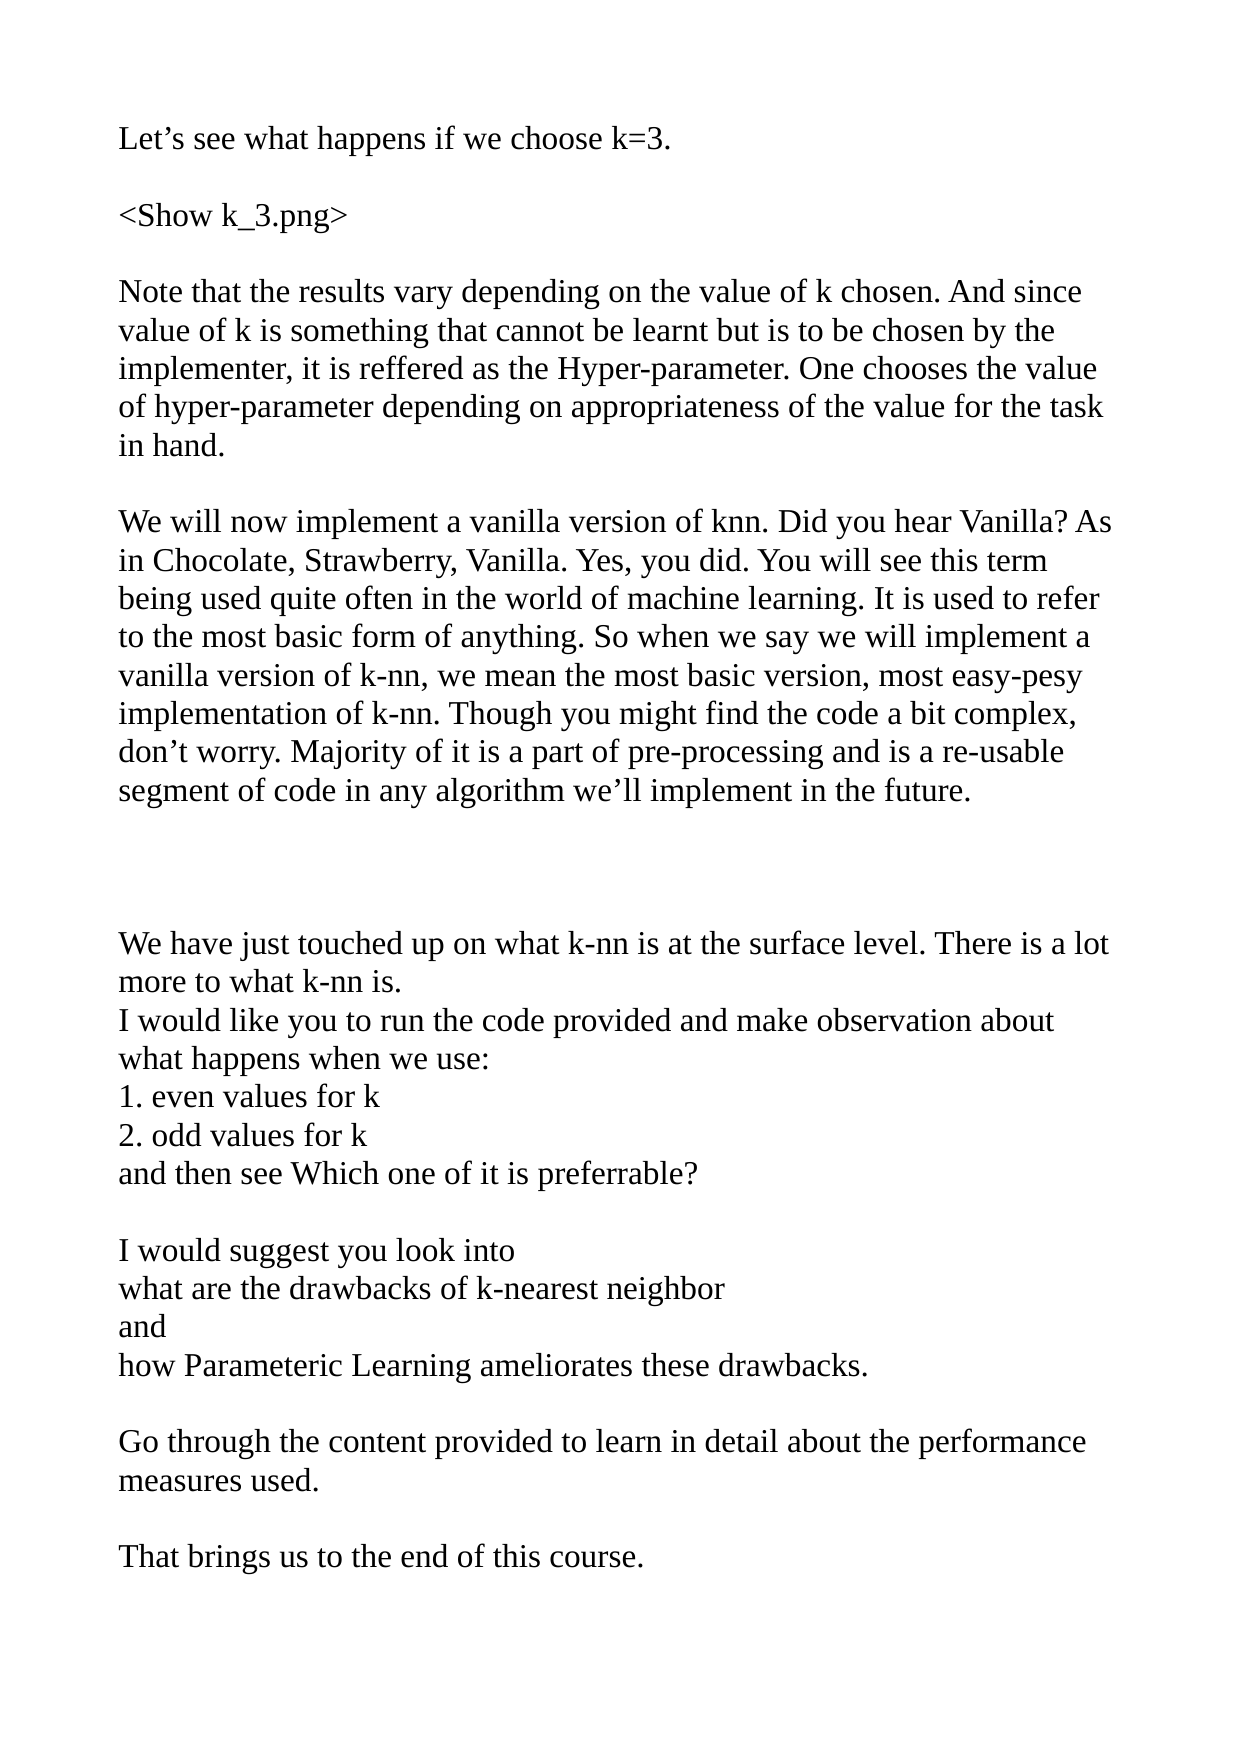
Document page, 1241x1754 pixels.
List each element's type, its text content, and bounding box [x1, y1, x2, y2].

text We have just touched up on what k-nn is at the surface level. There is a lot more to what k-nn is. [118, 923, 1122, 1000]
text and then see Which one of it is preferrable? [118, 1153, 1122, 1191]
text Note that the results vary depending on the value of k chosen. And since value of k is something that cannot be learnt but is to be chosen by the implementer, it is reffered as the Hyper-parameter. One chooses the value of hyper-parameter depending on appropriateness of the value for the task in hand. [118, 271, 1122, 463]
text what are the drawbacks of k-nearest neighbor [118, 1268, 1122, 1306]
text Let’s see what happens if we choose k=3. [118, 118, 1122, 156]
text We will now implement a vanilla version of knn. Did you hear Vanilla? As in Chocolate, Strawberry, Vanilla. Yes, you did. You will see this term being used quite often in the world of machine learning. It is used to refer to the most basic form of anything. So when we say we will implement a vanilla version of k-nn, we mean the most basic version, most easy-pesy implementation of k-nn. Though you might find the code a bit complex, don’t worry. Majority of it is a part of pre-processing and is a re-usable segment of code in any algorithm we’ll implement in the future. [118, 501, 1122, 808]
text I would like you to run the code provided and make observation about what happens when we use: [118, 1000, 1122, 1076]
text 1. even values for k [118, 1076, 1122, 1115]
text I would suggest you look into [118, 1230, 1122, 1268]
text how Parameteric Learning ameliorates these drawbacks. [118, 1345, 1122, 1383]
text Go through the content provided to learn in detail about the performance measures used. [118, 1421, 1122, 1498]
text 2. odd values for k [118, 1115, 1122, 1153]
text and [118, 1306, 1122, 1345]
text <Show k_3.png> [118, 195, 1122, 233]
text That brings us to the end of this course. [118, 1536, 1122, 1575]
